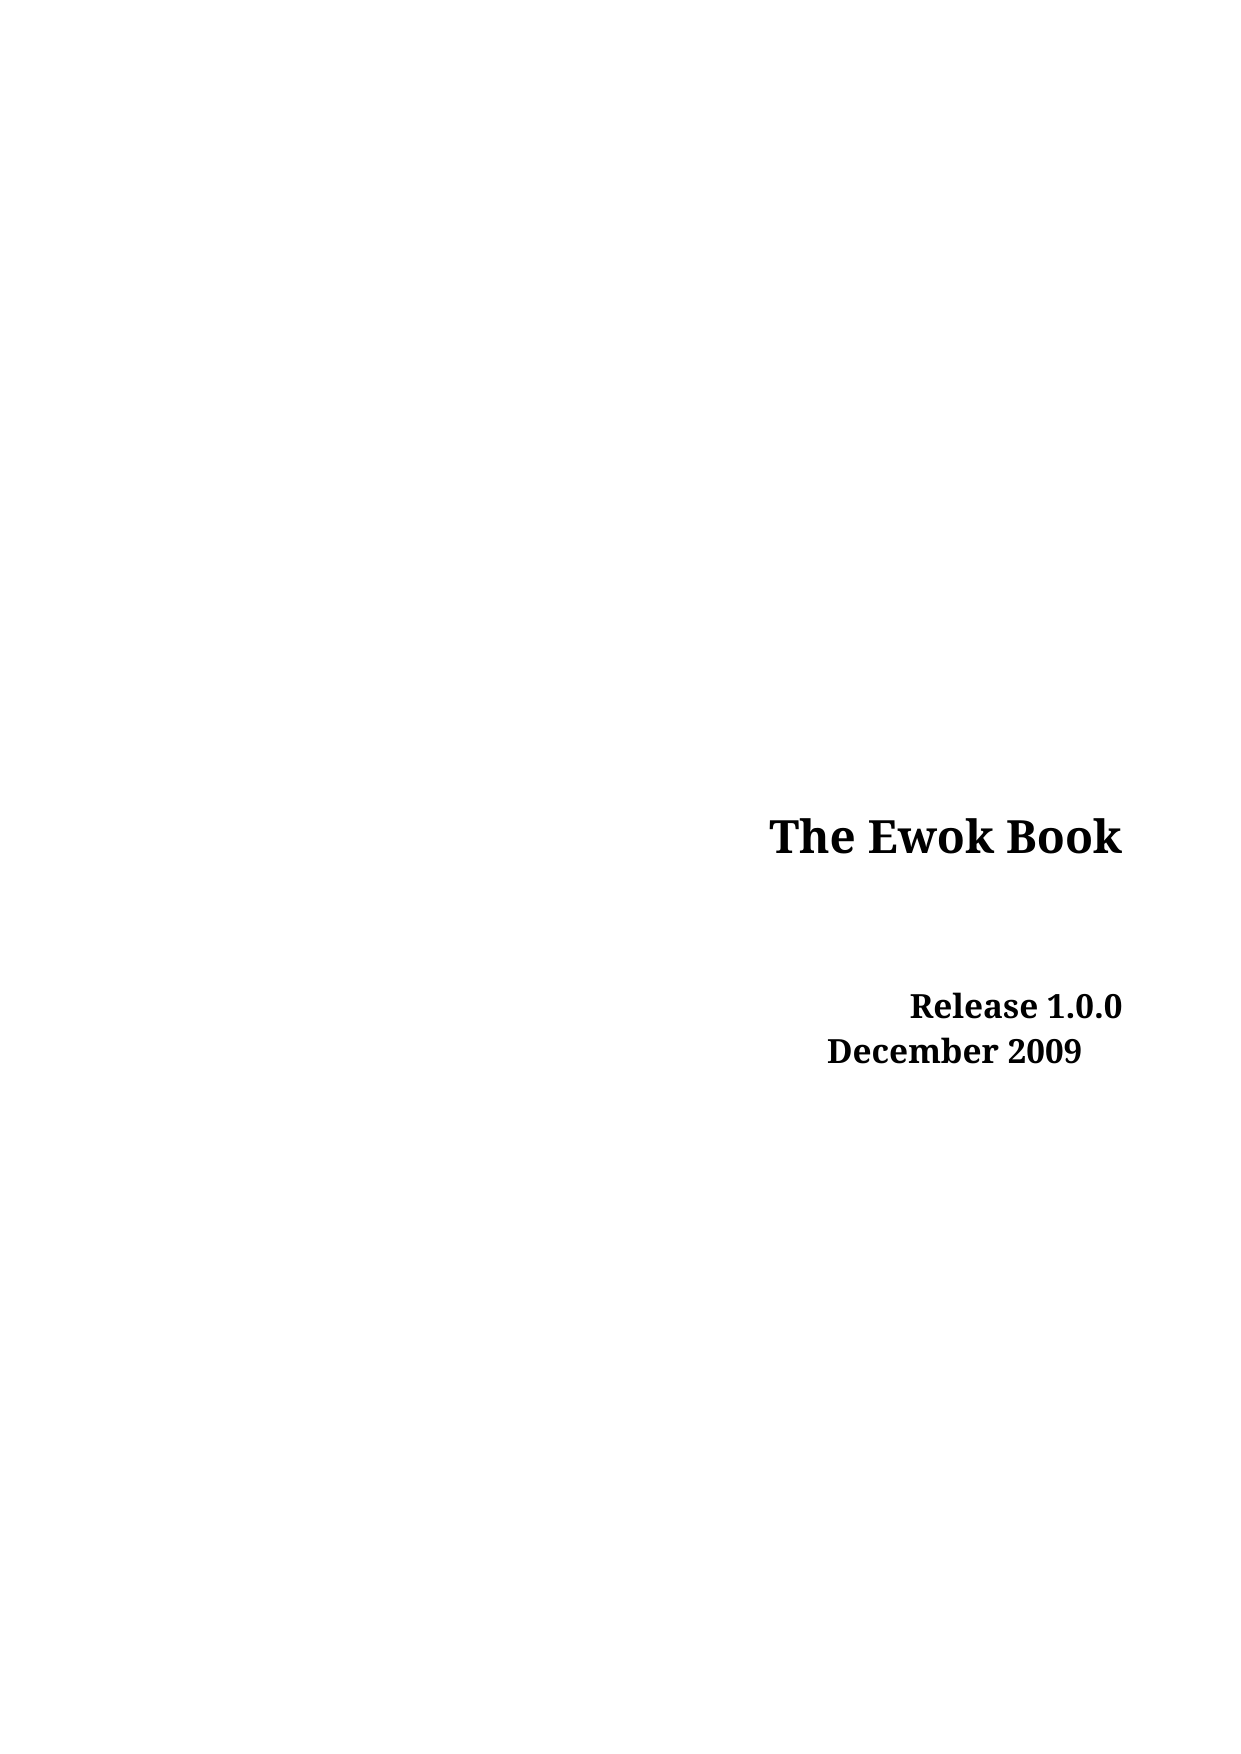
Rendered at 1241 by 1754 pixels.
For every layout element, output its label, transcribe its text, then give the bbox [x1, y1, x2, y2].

text The Ewok Book [118, 804, 1122, 867]
text Release 1.0.0 [118, 982, 1122, 1028]
text December 2009 [118, 1028, 1122, 1073]
